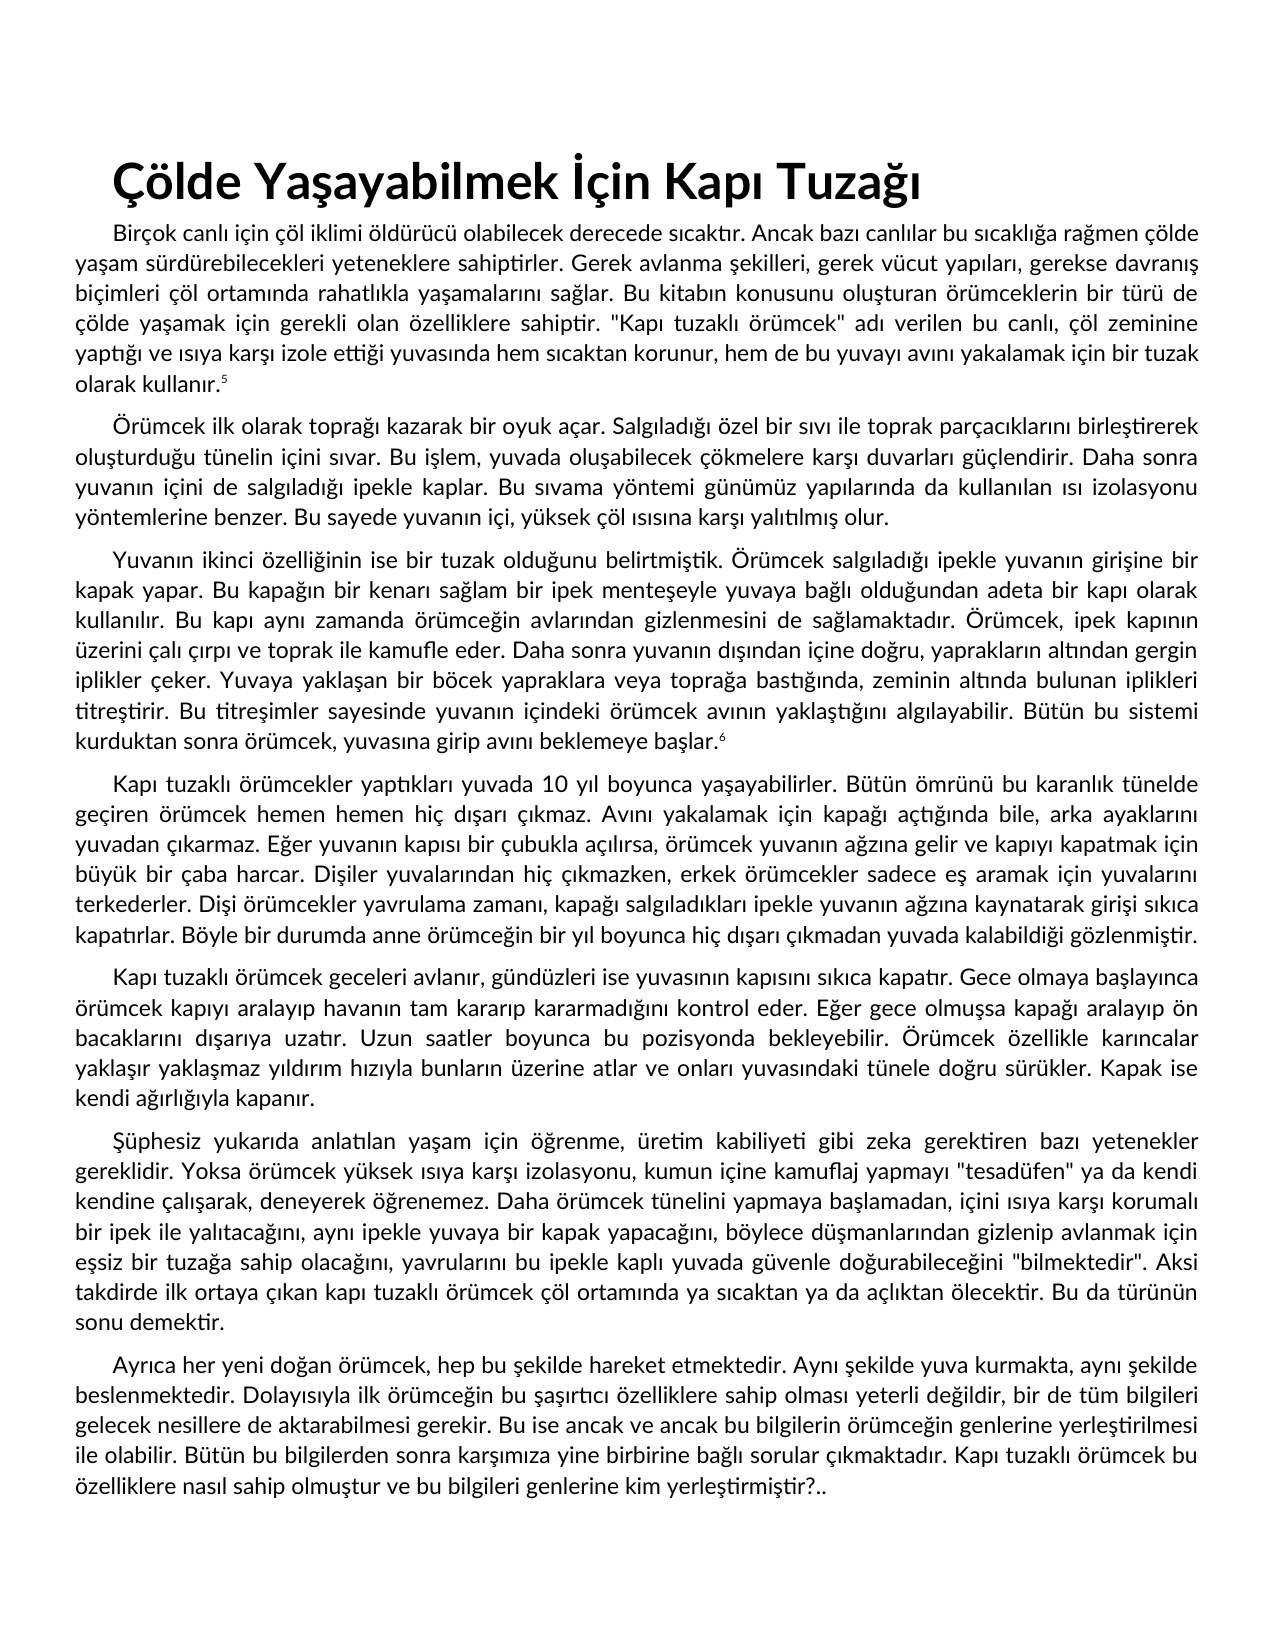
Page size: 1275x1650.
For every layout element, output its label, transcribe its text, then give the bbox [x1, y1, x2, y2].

text Birçok canlı için çöl iklimi öldürücü olabilecek derecede sıcaktır. Ancak bazı canlılar bu sıcaklığa rağmen çölde yaşam sürdürebilecekleri yeteneklere sahiptirler. Gerek avlanma şekilleri, gerek vücut yapıları, gerekse davranış biçimleri çöl ortamında rahatlıkla yaşamalarını sağlar. Bu kitabın konusunu oluşturan örümceklerin bir türü de çölde yaşamak için gerekli olan özelliklere sahiptir. "Kapı tuzaklı örümcek" adı verilen bu canlı, çöl zeminine yaptığı ve ısıya karşı izole ettiği yuvasında hem sıcaktan korunur, hem de bu yuvayı avını yakalamak için bir tuzak olarak kullanır.5 [75, 218, 1200, 397]
text Kapı tuzaklı örümcek geceleri avlanır, gündüzleri ise yuvasının kapısını sıkıca kapatır. Gece olmaya başlayınca örümcek kapıyı aralayıp havanın tam kararıp kararmadığını kontrol eder. Eğer gece olmuşsa kapağı aralayıp ön bacaklarını dışarıya uzatır. Uzun saatler boyunca bu pozisyonda bekleyebilir. Örümcek özellikle karıncalar yaklaşır yaklaşmaz yıldırım hızıyla bunların üzerine atlar ve onları yuvasındaki tünele doğru sürükler. Kapak ise kendi ağırlığıyla kapanır. [75, 963, 1200, 1111]
text Kapı tuzaklı örümcekler yaptıkları yuvada 10 yıl boyunca yaşayabilirler. Bütün ömrünü bu karanlık tünelde geçiren örümcek hemen hemen hiç dışarı çıkmaz. Avını yakalamak için kapağı açtığında bile, arka ayaklarını yuvadan çıkarmaz. Eğer yuvanın kapısı bir çubukla açılırsa, örümcek yuvanın ağzına gelir ve kapıyı kapatmak için büyük bir çaba harcar. Dişiler yuvalarından hiç çıkmazken, erkek örümcekler sadece eş aramak için yuvalarını terkederler. Dişi örümcekler yavrulama zamanı, kapağı salgıladıkları ipekle yuvanın ağzına kaynatarak girişi sıkıca kapatırlar. Böyle bir durumda anne örümceğin bir yıl boyunca hiç dışarı çıkmadan yuvada kalabildiği gözlenmiştir. [75, 769, 1200, 948]
text Yuvanın ikinci özelliğinin ise bir tuzak olduğunu belirtmiştik. Örümcek salgıladığı ipekle yuvanın girişine bir kapak yapar. Bu kapağın bir kenarı sağlam bir ipek menteşeyle yuvaya bağlı olduğundan adeta bir kapı olarak kullanılır. Bu kapı aynı zamanda örümceğin avlarından gizlenmesini de sağlamaktadır. Örümcek, ipek kapının üzerini çalı çırpı ve toprak ile kamufle eder. Daha sonra yuvanın dışından içine doğru, yaprakların altından gergin iplikler çeker. Yuvaya yaklaşan bir böcek yapraklara veya toprağa bastığında, zeminin altında bulunan iplikleri titreştirir. Bu titreşimler sayesinde yuvanın içindeki örümcek avının yaklaştığını algılayabilir. Bütün bu sistemi kurduktan sonra örümcek, yuvasına girip avını beklemeye başlar.6 [75, 545, 1200, 754]
subtitle Çölde Yaşayabilmek İçin Kapı Tuzağı [112, 150, 1200, 210]
text Şüphesiz yukarıda anlatılan yaşam için öğrenme, üretim kabiliyeti gibi zeka gerektiren bazı yetenekler gereklidir. Yoksa örümcek yüksek ısıya karşı izolasyonu, kumun içine kamuflaj yapmayı "tesadüfen" ya da kendi kendine çalışarak, deneyerek öğrenemez. Daha örümcek tünelini yapmaya başlamadan, içini ısıya karşı korumalı bir ipek ile yalıtacağını, aynı ipekle yuvaya bir kapak yapacağını, böylece düşmanlarından gizlenip avlanmak için eşsiz bir tuzağa sahip olacağını, yavrularını bu ipekle kaplı yuvada güvenle doğurabileceğini "bilmektedir". Aksi takdirde ilk ortaya çıkan kapı tuzaklı örümcek çöl ortamında ya sıcaktan ya da açlıktan ölecektir. Bu da türünün sonu demektir. [75, 1127, 1200, 1335]
text Ayrıca her yeni doğan örümcek, hep bu şekilde hareket etmektedir. Aynı şekilde yuva kurmakta, aynı şekilde beslenmektedir. Dolayısıyla ilk örümceğin bu şaşırtıcı özelliklere sahip olması yeterli değildir, bir de tüm bilgileri gelecek nesillere de aktarabilmesi gerekir. Bu ise ancak ve ancak bu bilgilerin örümceğin genlerine yerleştirilmesi ile olabilir. Bütün bu bilgilerden sonra karşımıza yine birbirine bağlı sorular çıkmaktadır. Kapı tuzaklı örümcek bu özelliklere nasıl sahip olmuştur ve bu bilgileri genlerine kim yerleştirmiştir?.. [75, 1351, 1200, 1499]
text Örümcek ilk olarak toprağı kazarak bir oyuk açar. Salgıladığı özel bir sıvı ile toprak parçacıklarını birleştirerek oluşturduğu tünelin içini sıvar. Bu işlem, yuvada oluşabilecek çökmelere karşı duvarları güçlendirir. Daha sonra yuvanın içini de salgıladığı ipekle kaplar. Bu sıvama yöntemi günümüz yapılarında da kullanılan ısı izolasyonu yöntemlerine benzer. Bu sayede yuvanın içi, yüksek çöl ısısına karşı yalıtılmış olur. [75, 412, 1200, 530]
